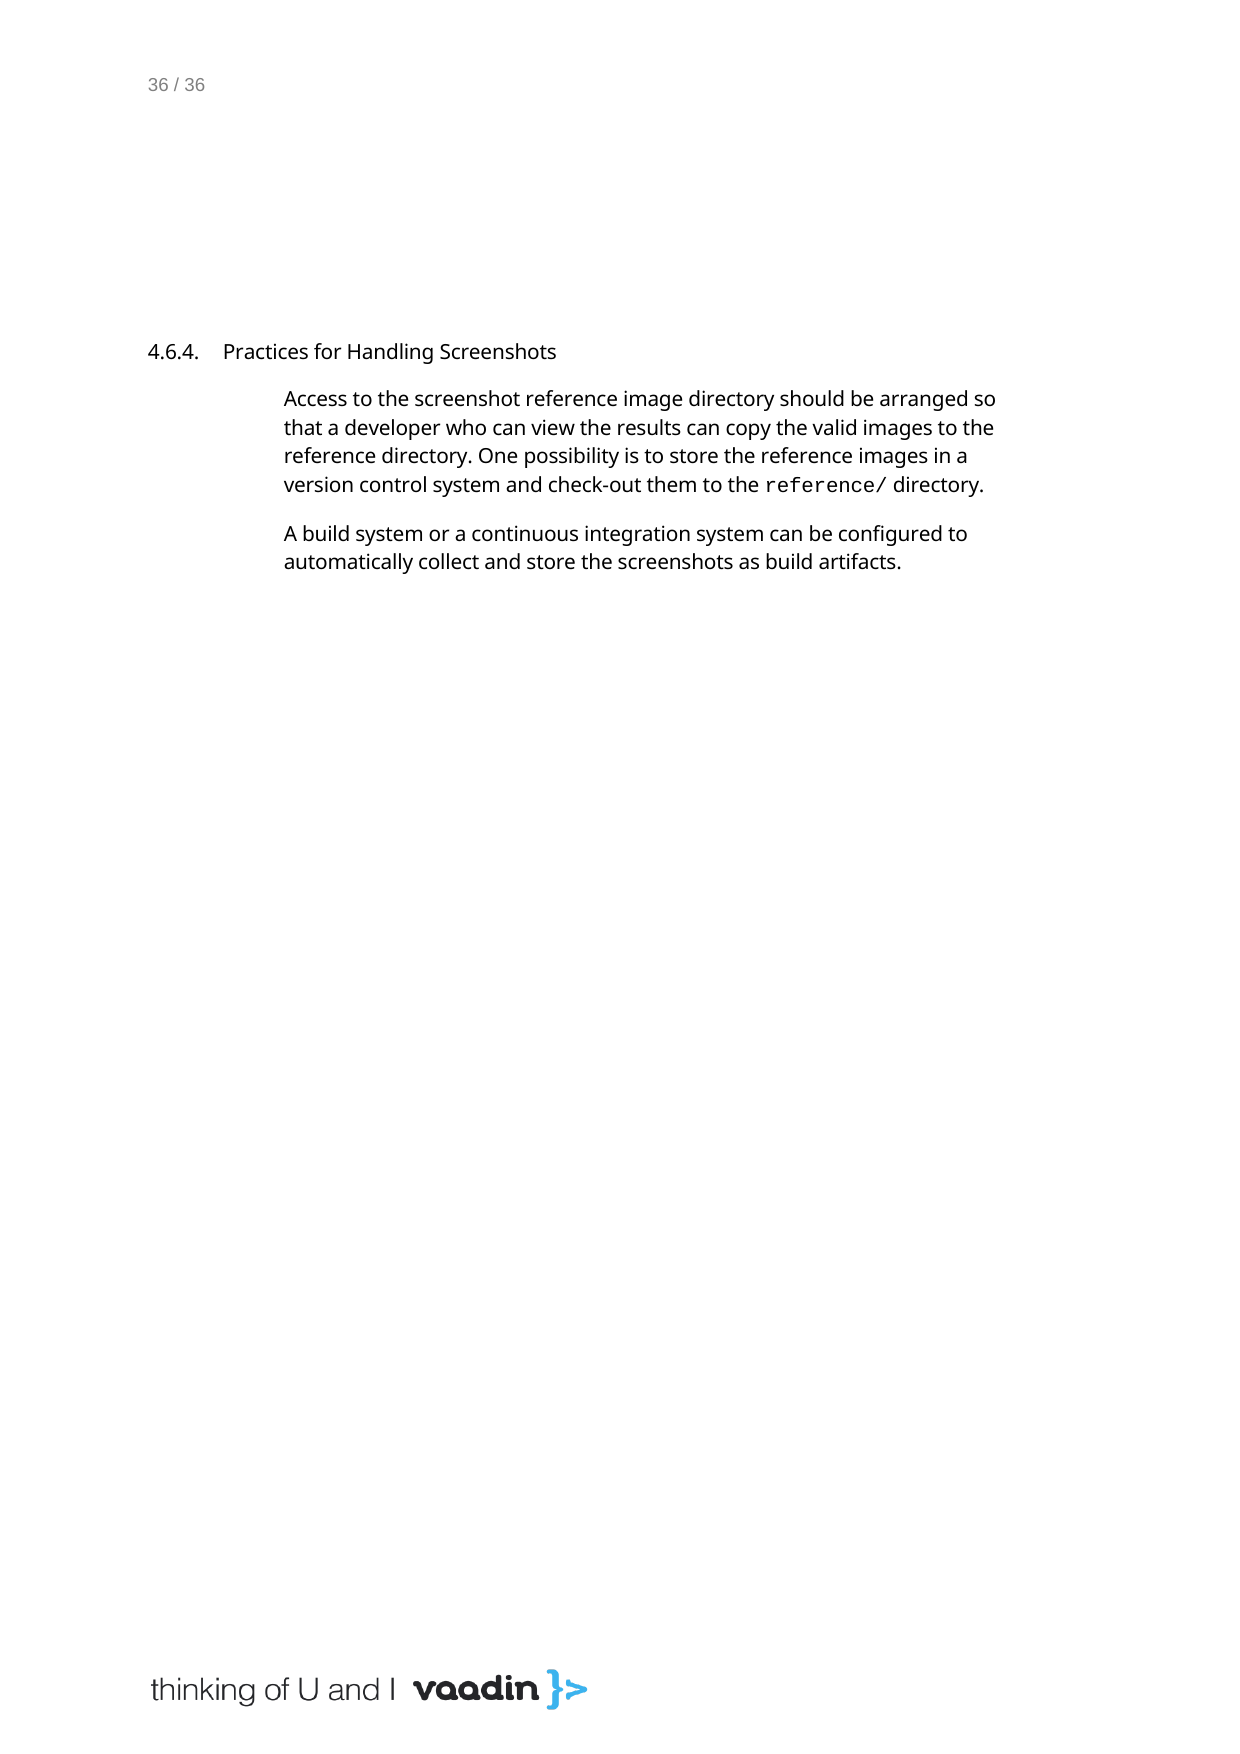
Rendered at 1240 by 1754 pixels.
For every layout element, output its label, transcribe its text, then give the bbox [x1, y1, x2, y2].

text A build system or a continuous integration system can be configured to automatically collect and store the screenshots as build artifacts. [283, 519, 1033, 576]
text Access to the screenshot reference image directory should be arranged so that a developer who can view the results can copy the valid images to the reference directory. One possibility is to store the reference images in a version control system and check-out them to the reference/ directory. [283, 384, 1033, 498]
picture [150, 1665, 590, 1712]
subtitle Practices for Handling Screenshots [148, 337, 1033, 366]
